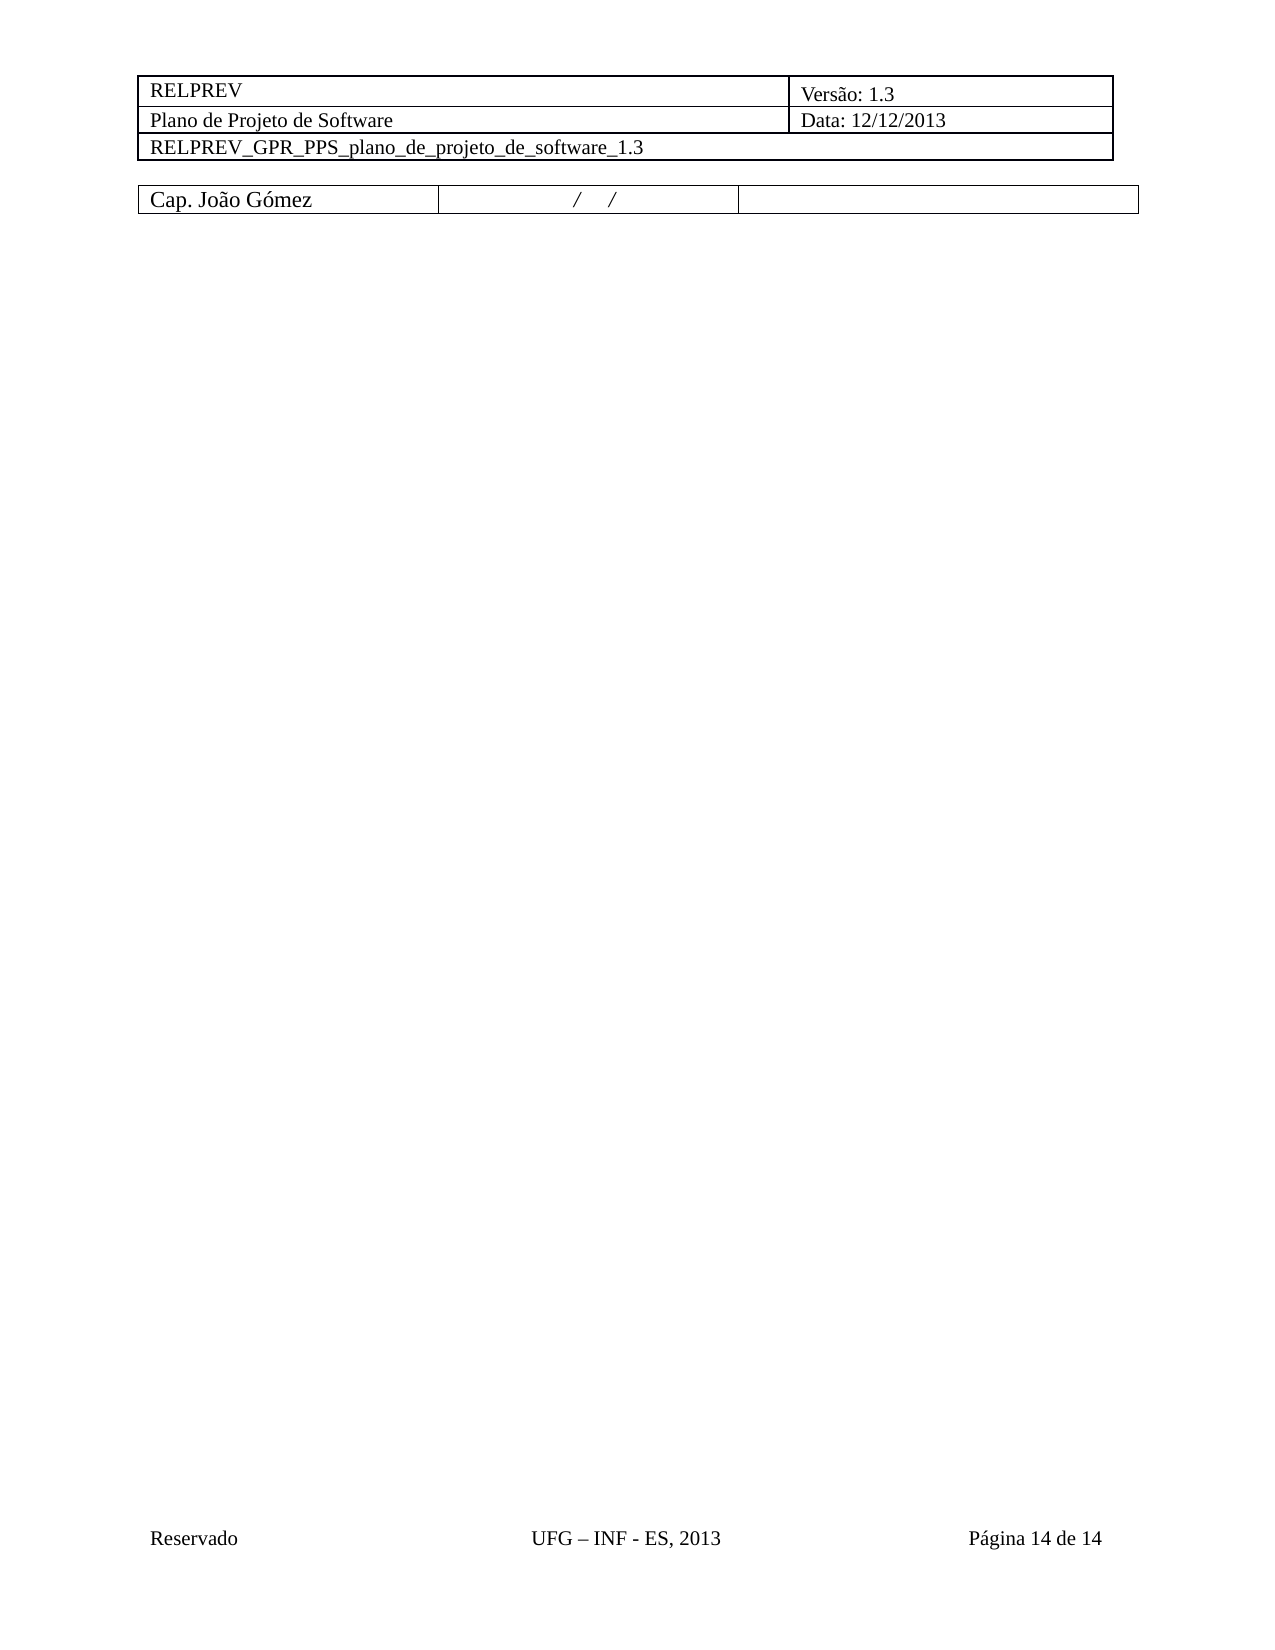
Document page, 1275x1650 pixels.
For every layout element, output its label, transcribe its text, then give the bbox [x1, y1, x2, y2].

table_cell Cap. João Gómez [139, 186, 438, 213]
table_cell / / [439, 186, 738, 213]
table_cell [739, 186, 1138, 213]
